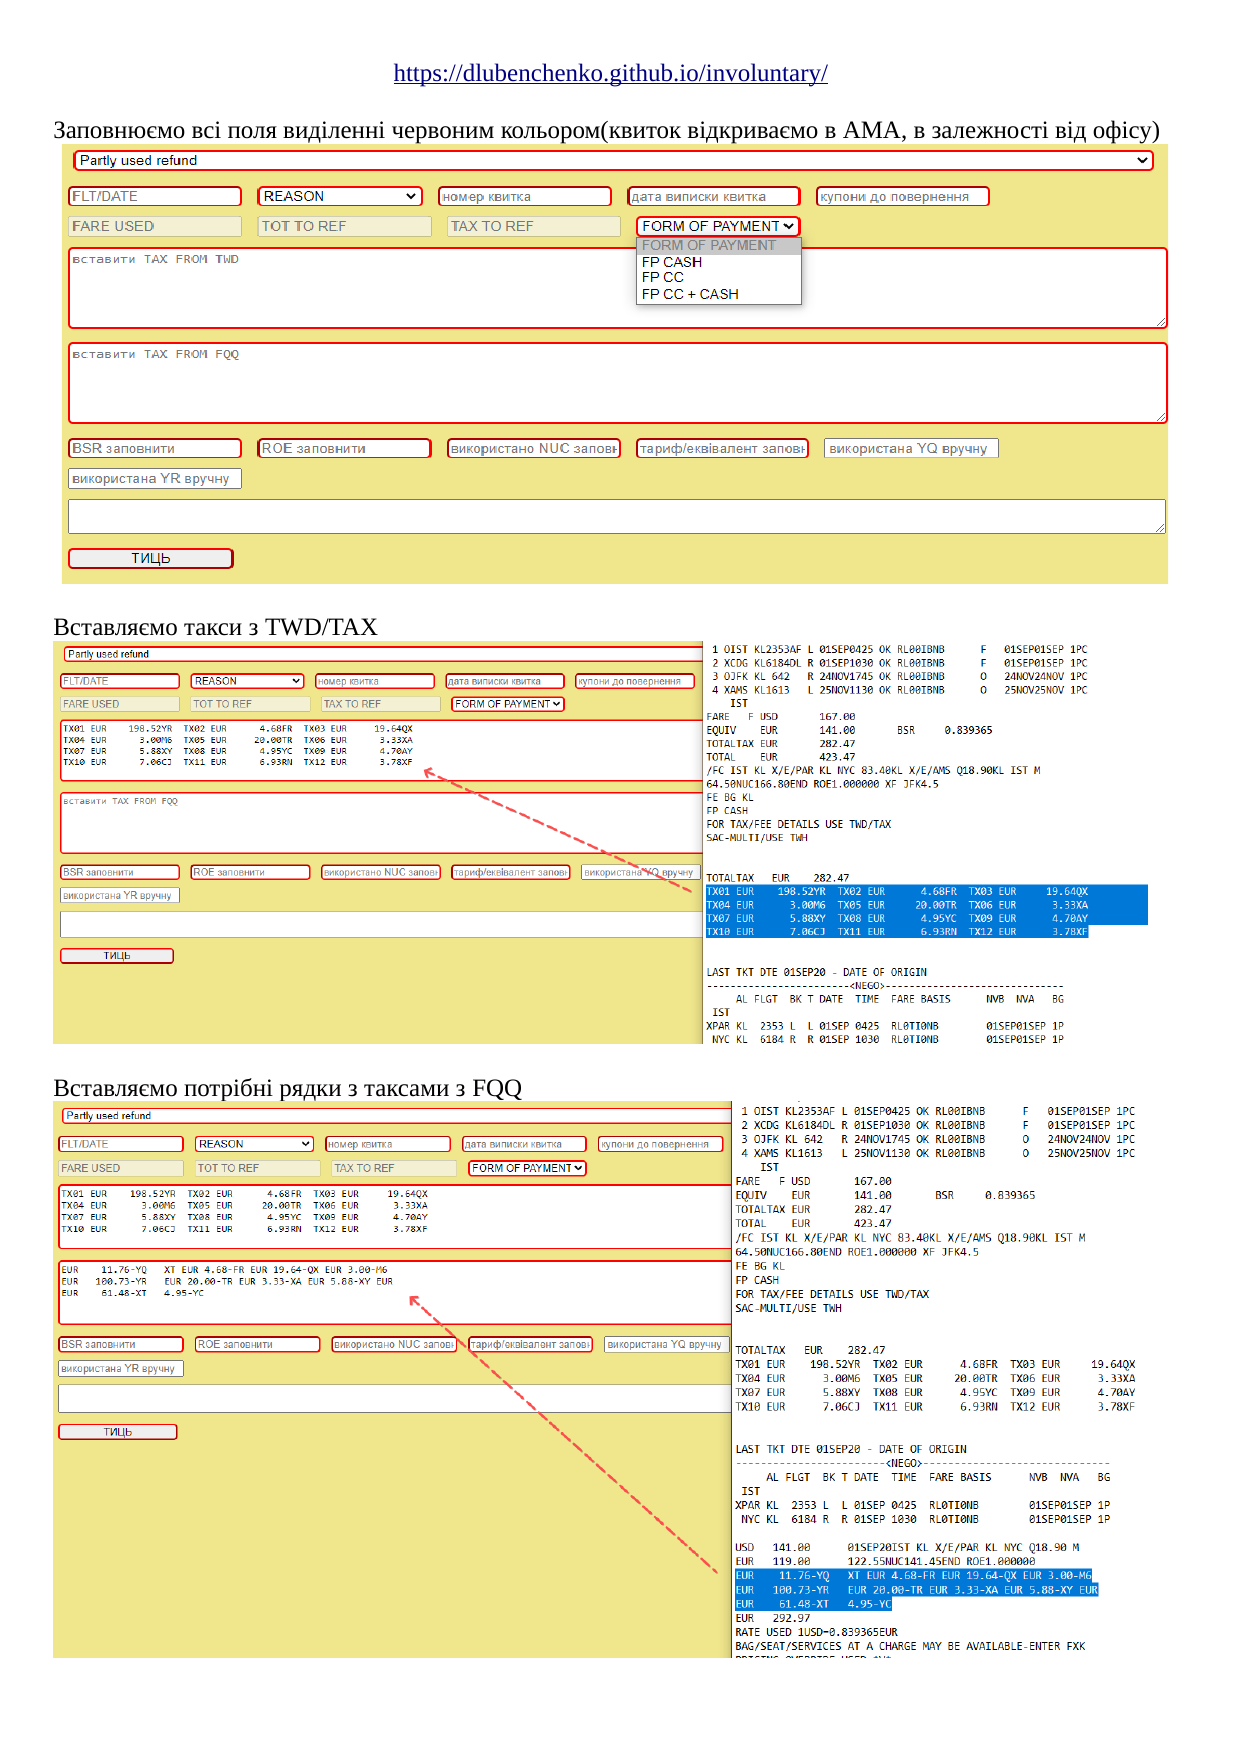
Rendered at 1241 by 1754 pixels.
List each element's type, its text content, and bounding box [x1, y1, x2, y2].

picture [53, 1101, 1159, 1658]
picture [53, 641, 1159, 1044]
picture [61, 144, 1169, 584]
text Вставляємо потрібні рядки з таксами з FQQ [53, 1073, 1168, 1102]
text Заповнюємо всі поля виділенні червоним кольором(квиток відкриваємо в АМА, в залежності від офісу) [53, 115, 1168, 144]
text Вставляємо такси з TWD/TAX [53, 612, 1168, 641]
text https://dlubenchenko.github.io/involuntary/ [53, 58, 1168, 87]
